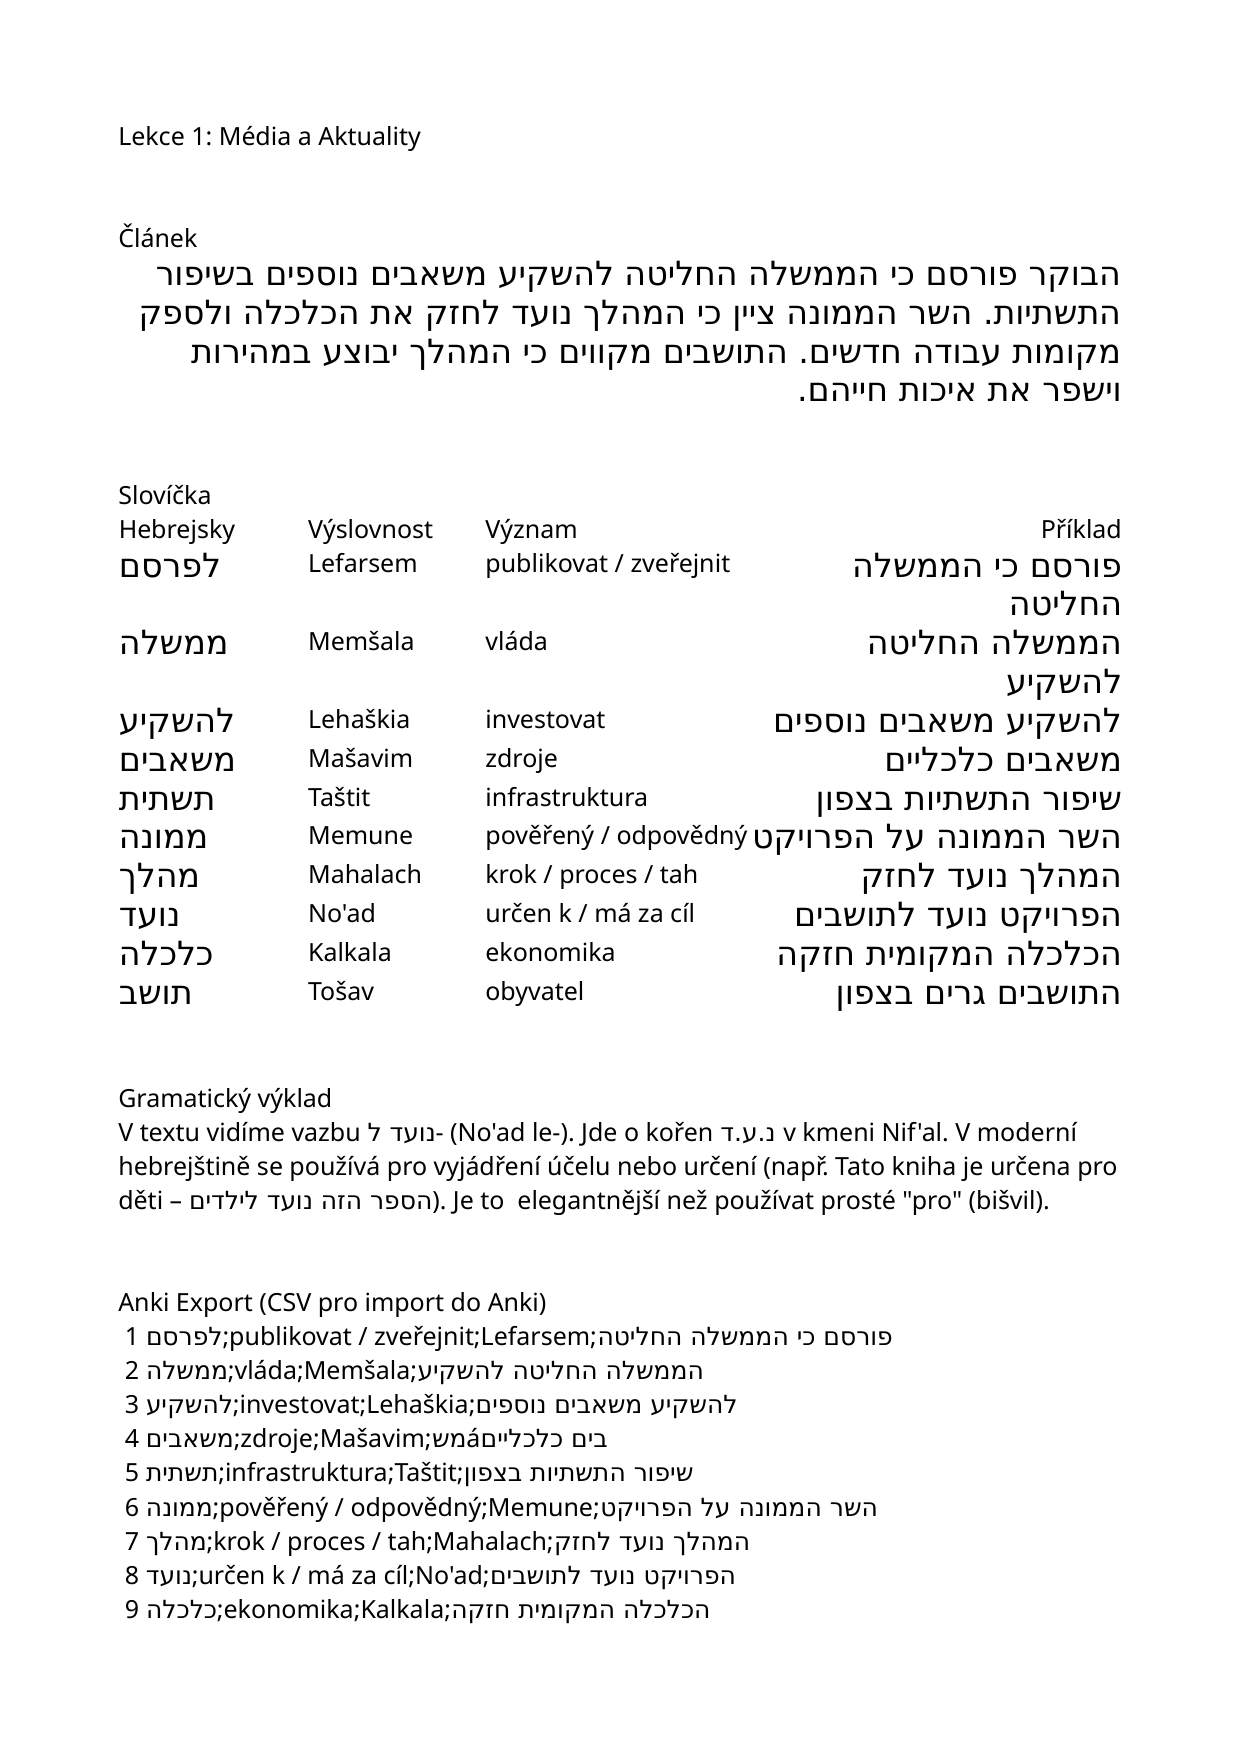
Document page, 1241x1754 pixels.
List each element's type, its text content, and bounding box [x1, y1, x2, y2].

table_cell Tošav [308, 974, 485, 1012]
text 2 ממשלה;vláda;Memšala;הממשלה החליטה להשקיע [118, 1353, 1122, 1387]
table_cell התושבים גרים בצפון [750, 974, 1122, 1012]
table_cell pověřený / odpovědný [485, 818, 750, 857]
table_header Příklad [750, 512, 1122, 546]
text 7 מהלך;krok / proces / tah;Mahalach;המהלך נועד לחזק [118, 1523, 1122, 1557]
table_cell מהלך [119, 857, 308, 896]
table_cell No'ad [308, 896, 485, 934]
table_cell infrastruktura [485, 779, 750, 818]
table_cell Memune [308, 818, 485, 857]
text Lekce 1: Média a Aktuality [118, 118, 1122, 152]
table_cell publikovat / zveřejnit [485, 546, 750, 624]
table_cell תשתית [119, 779, 308, 818]
table_cell כלכלה [119, 935, 308, 973]
table_cell משאבים כלכליים [750, 740, 1122, 779]
table_cell תושב [119, 974, 308, 1012]
table_cell הכלכלה המקומית חזקה [750, 935, 1122, 973]
table_cell Lehaškia [308, 701, 485, 740]
text Anki Export (CSV pro import do Anki) [118, 1285, 1122, 1319]
table_cell ממשלה [119, 624, 308, 701]
table_cell ekonomika [485, 935, 750, 973]
text V textu vidíme vazbu נועד ל- (No'ad le-). Jde o kořen נ.ע.ד v kmeni Nif'al. V moderní hebrejštině se používá pro vyjádření účelu nebo určení (např. Tato kniha je určena pro děti – הספר הזה נועד לילדים). Je to elegantnější než používat prosté "pro" (bišvil). [118, 1114, 1122, 1217]
text 1 לפרסם;publikovat / zveřejnit;Lefarsem;פורסם כי הממשלה החליטה [118, 1319, 1122, 1353]
table_cell להשקיע [119, 701, 308, 740]
table_header Význam [485, 512, 750, 546]
table_cell להשקיע משאבים נוספים [750, 701, 1122, 740]
text 8 נועד;určen k / má za cíl;No'ad;הפרויקט נועד לתושבים [118, 1557, 1122, 1591]
text 4 משאבים;zdroje;Mašavim;משáבים כלכליים [118, 1421, 1122, 1455]
table_cell Kalkala [308, 935, 485, 973]
text 3 להשקיע;investovat;Lehaškia;להשקיע משאבים נוספים [118, 1387, 1122, 1421]
table_header Výslovnost [308, 512, 485, 546]
text Článek [118, 220, 1122, 254]
table_cell הממשלה החליטה להשקיע [750, 624, 1122, 701]
table_cell הפרויקט נועד לתושבים [750, 896, 1122, 934]
text 9 כלכלה;ekonomika;Kalkala;הכלכלה המקומית חזקה [118, 1591, 1122, 1625]
table_cell Mašavim [308, 740, 485, 779]
table_cell Mahalach [308, 857, 485, 896]
table_cell Memšala [308, 624, 485, 701]
table_cell משאבים [119, 740, 308, 779]
table_cell investovat [485, 701, 750, 740]
table_cell krok / proces / tah [485, 857, 750, 896]
text Slovíčka [118, 478, 1122, 512]
table_cell Lefarsem [308, 546, 485, 624]
table_cell שיפור התשתיות בצפון [750, 779, 1122, 818]
table_cell obyvatel [485, 974, 750, 1012]
table_cell Taštit [308, 779, 485, 818]
table_cell המהלך נועד לחזק [750, 857, 1122, 896]
table_cell לפרסם [119, 546, 308, 624]
text Gramatický výklad [118, 1080, 1122, 1114]
table_cell ממונה [119, 818, 308, 857]
table_cell zdroje [485, 740, 750, 779]
table_cell vláda [485, 624, 750, 701]
text 6 ממונה;pověřený / odpovědný;Memune;השר הממונה על הפרויקט [118, 1489, 1122, 1523]
table_header Hebrejsky [119, 512, 308, 546]
table_cell השר הממונה על הפרויקט [750, 818, 1122, 857]
text 5 תשתית;infrastruktura;Taštit;שיפור התשתיות בצפון [118, 1455, 1122, 1489]
table_cell נועד [119, 896, 308, 934]
table_cell určen k / má za cíl [485, 896, 750, 934]
table_cell פורסם כי הממשלה החליטה [750, 546, 1122, 624]
text הבוקר פורסם כי הממשלה החליטה להשקיע משאבים נוספים בשיפור התשתיות. השר הממונה ציין כי המהלך נועד לחזק את הכלכלה ולספק מקומות עבודה חדשים. התושבים מקווים כי המהלך יבוצע במהירות וישפר את איכות חייהם. [118, 254, 1122, 410]
